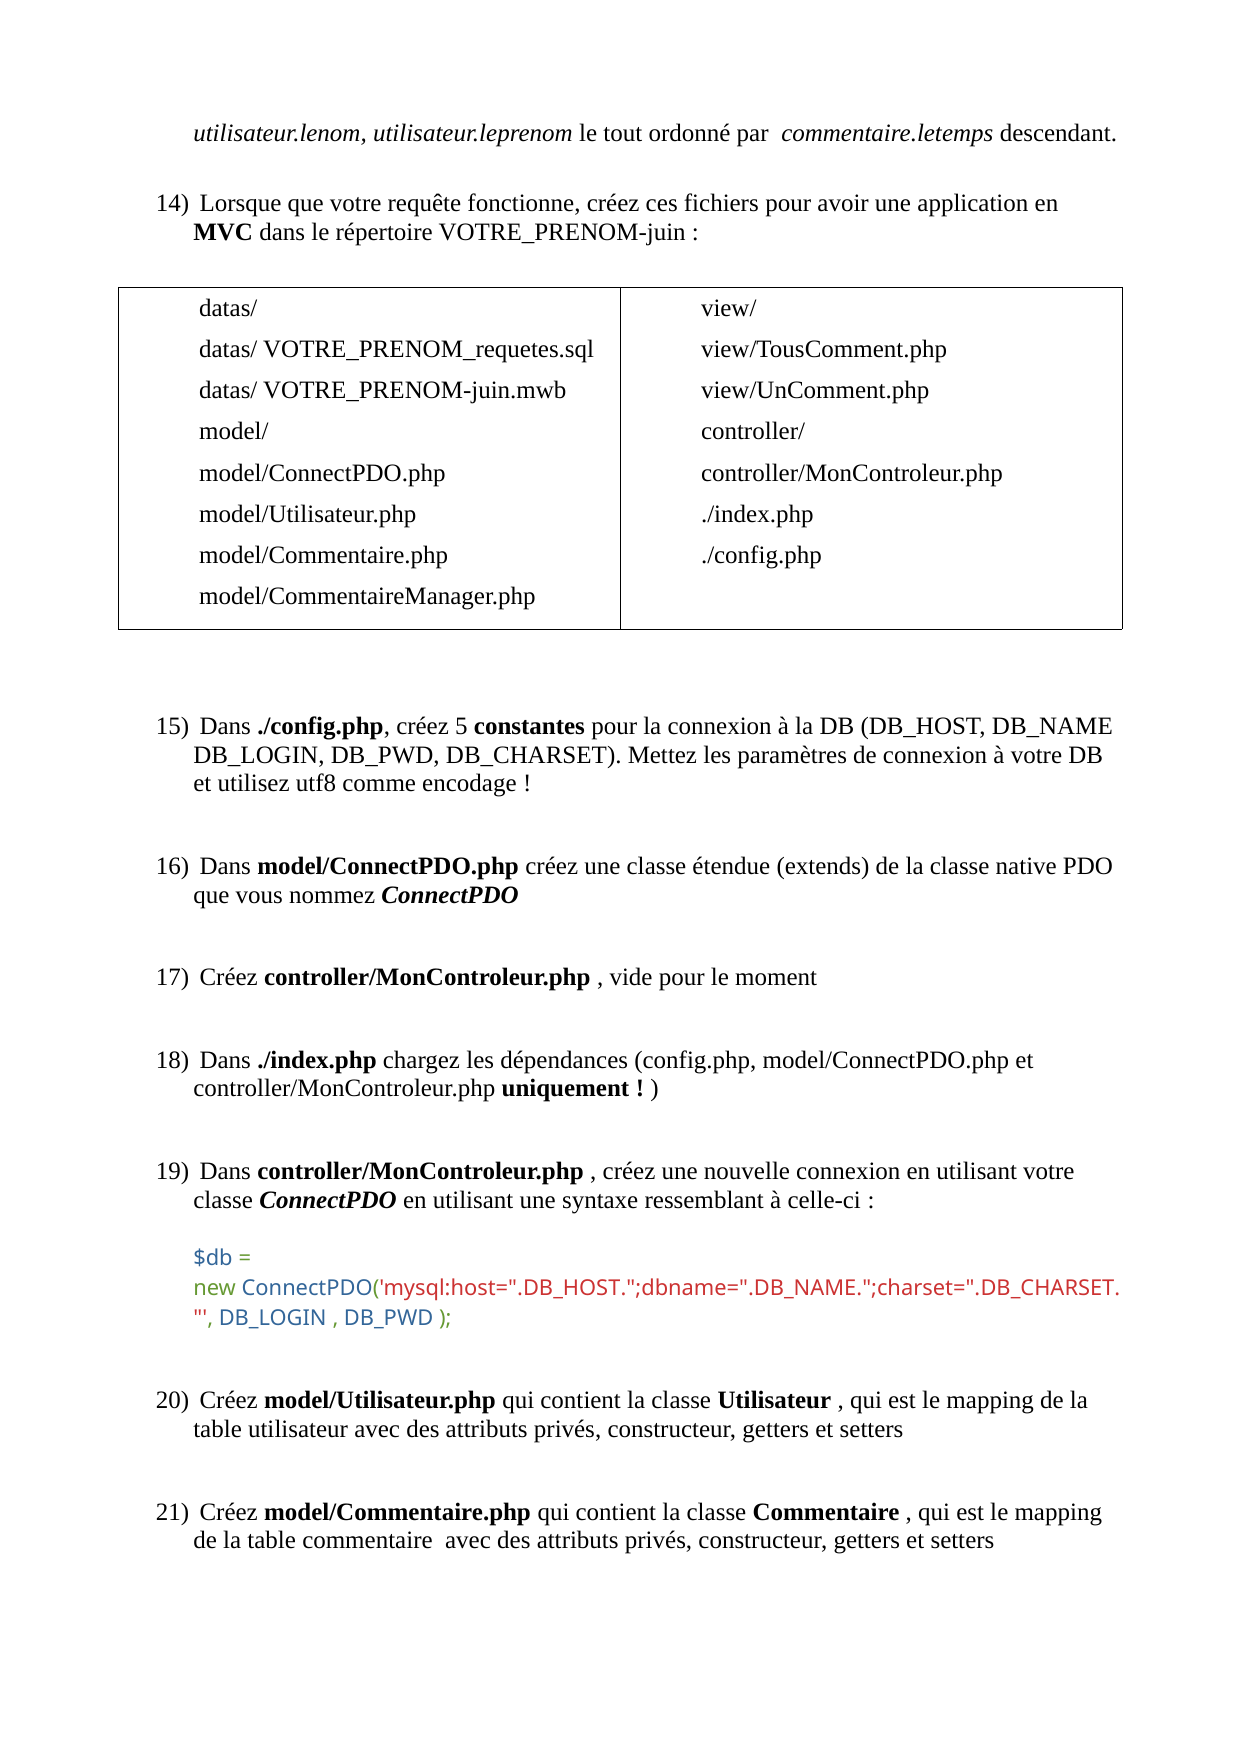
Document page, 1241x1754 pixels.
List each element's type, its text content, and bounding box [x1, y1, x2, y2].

list Créez controller/MonControleur.php , vide pour le moment [156, 962, 1122, 991]
table_header datas/ datas/ VOTRE_PRENOM_requetes.sql datas/ VOTRE_PRENOM-juin.mwb model/ model/ConnectPDO.php model/Utilisateur.php model/Commentaire.php model/CommentaireManager.php [119, 288, 620, 628]
list Dans ./index.php chargez les dépendances (config.php, model/ConnectPDO.php et controller/MonControleur.php uniquement ! ) [156, 1045, 1122, 1102]
list Créez model/Utilisateur.php qui contient la classe Utilisateur , qui est le mapping de la table utilisateur avec des attributs privés, constructeur, getters et setters [156, 1385, 1122, 1443]
list Créez model/Commentaire.php qui contient la classe Commentaire , qui est le mapping de la table commentaire avec des attributs privés, constructeur, getters et setters [156, 1497, 1122, 1554]
list Dans ./config.php, créez 5 constantes pour la connexion à la DB (DB_HOST, DB_NAME DB_LOGIN, DB_PWD, DB_CHARSET). Mettez les paramètres de connexion à votre DB et utilisez utf8 comme encodage ! [156, 711, 1122, 797]
list utilisateur.lenom, utilisateur.leprenom le tout ordonné par commentaire.letemps descendant. [156, 118, 1122, 176]
list Dans controller/MonControleur.php , créez une nouvelle connexion en utilisant votre classe ConnectPDO en utilisant une syntaxe ressemblant à celle-ci : $db = new ConnectPDO('mysql:host=".DB_HOST.";dbname=".DB_NAME.";charset=".DB_CHARSET."', DB_LOGIN , DB_PWD ); [156, 1156, 1122, 1332]
list Dans model/ConnectPDO.php créez une classe étendue (extends) de la classe native PDO que vous nommez ConnectPDO [156, 851, 1122, 908]
table_header view/ view/TousComment.php view/UnComment.php controller/ controller/MonControleur.php ./index.php ./config.php [621, 288, 1122, 628]
list Lorsque que votre requête fonctionne, créez ces fichiers pour avoir une application en MVC dans le répertoire VOTRE_PRENOM-juin : [156, 188, 1122, 274]
